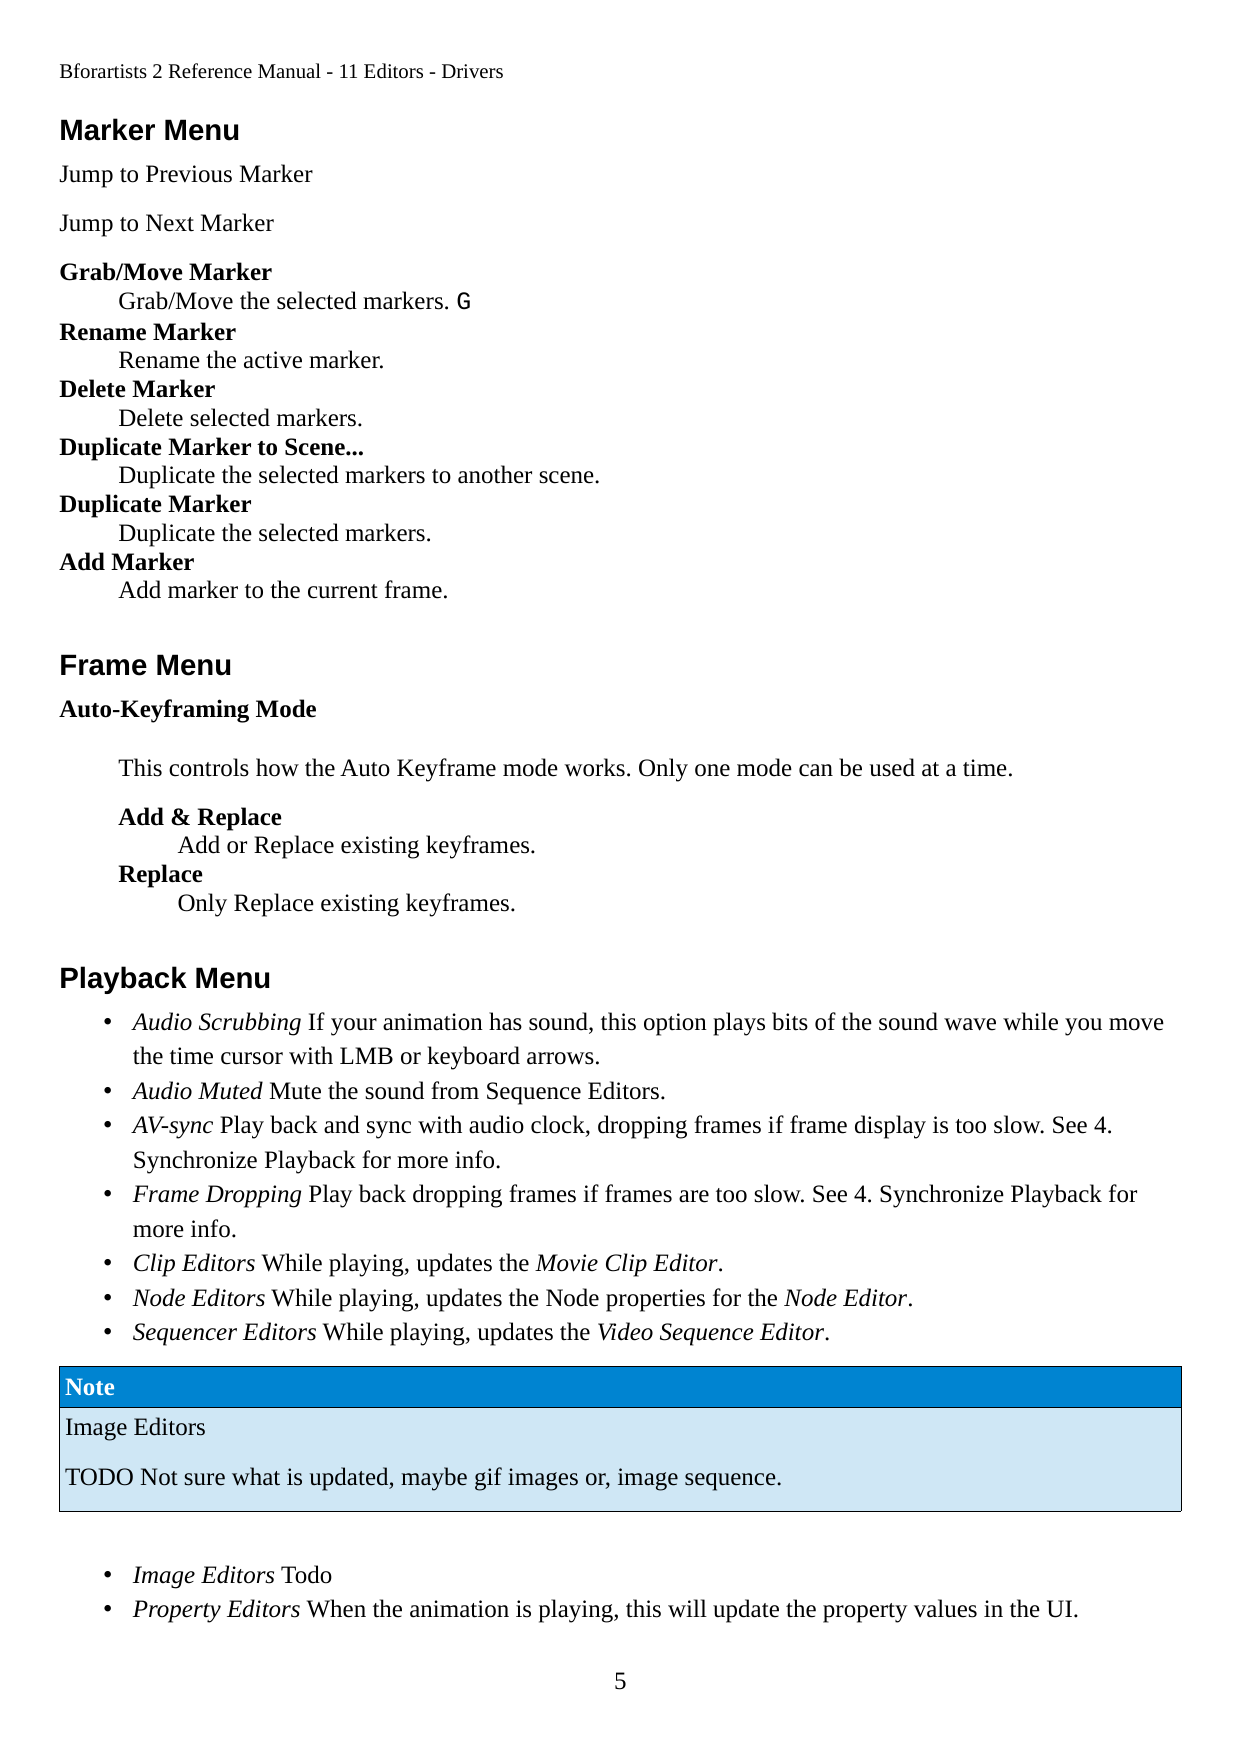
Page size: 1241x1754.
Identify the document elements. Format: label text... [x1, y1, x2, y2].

subtitle Replace [118, 859, 1181, 888]
list Frame Dropping Play back dropping frames if frames are too slow. See 4. Synchronize Playback for more info. [103, 1179, 1181, 1243]
text This controls how the Auto Keyframe mode works. Only one mode can be used at a time. [118, 753, 1181, 781]
text Jump to Previous Marker [59, 159, 1181, 188]
subtitle Rename Marker [59, 317, 1181, 345]
list Duplicate the selected markers. [118, 518, 1181, 547]
subtitle Add & Replace [118, 802, 1181, 830]
list Grab/Move the selected markers. G [118, 286, 1181, 317]
list Only Replace existing keyframes. [177, 888, 1181, 917]
subtitle Marker Menu [59, 113, 1181, 146]
subtitle Playback Menu [59, 961, 1181, 994]
subtitle Grab/Move Marker [59, 257, 1181, 286]
list Add or Replace existing keyframes. [177, 830, 1181, 859]
list Node Editors While playing, updates the Node properties for the Node Editor. [103, 1283, 1181, 1312]
list Clip Editors While playing, updates the Movie Clip Editor. [103, 1248, 1181, 1277]
list Image Editors Todo [103, 1560, 1181, 1588]
subtitle Duplicate Marker [59, 489, 1181, 518]
list Delete selected markers. [118, 403, 1181, 432]
list Add marker to the current frame. [118, 575, 1181, 604]
subtitle Duplicate Marker to Scene... [59, 432, 1181, 460]
list Rename the active marker. [118, 345, 1181, 374]
text Jump to Next Marker [59, 208, 1181, 237]
subtitle Auto-Keyframing Mode [59, 694, 1181, 723]
list AV-sync Play back and sync with audio clock, dropping frames if frame display is too slow. See 4. Synchronize Playback for more info. [103, 1110, 1181, 1174]
subtitle Frame Menu [59, 648, 1181, 682]
list Audio Scrubbing If your animation has sound, this option plays bits of the sound wave while you move the time cursor with LMB or keyboard arrows. [103, 1007, 1181, 1070]
list Audio Muted Mute the sound from Sequence Editors. [103, 1076, 1181, 1105]
subtitle Add Marker [59, 547, 1181, 575]
list Duplicate the selected markers to another scene. [118, 460, 1181, 489]
subtitle Delete Marker [59, 374, 1181, 403]
table_cell Image Editors TODO Not sure what is updated, maybe gif images or, image sequence. [60, 1408, 1181, 1511]
list Property Editors When the animation is playing, this will update the property values in the UI. [103, 1594, 1181, 1623]
table_header Note [60, 1367, 1181, 1407]
list Sequencer Editors While playing, updates the Video Sequence Editor. [103, 1317, 1181, 1346]
